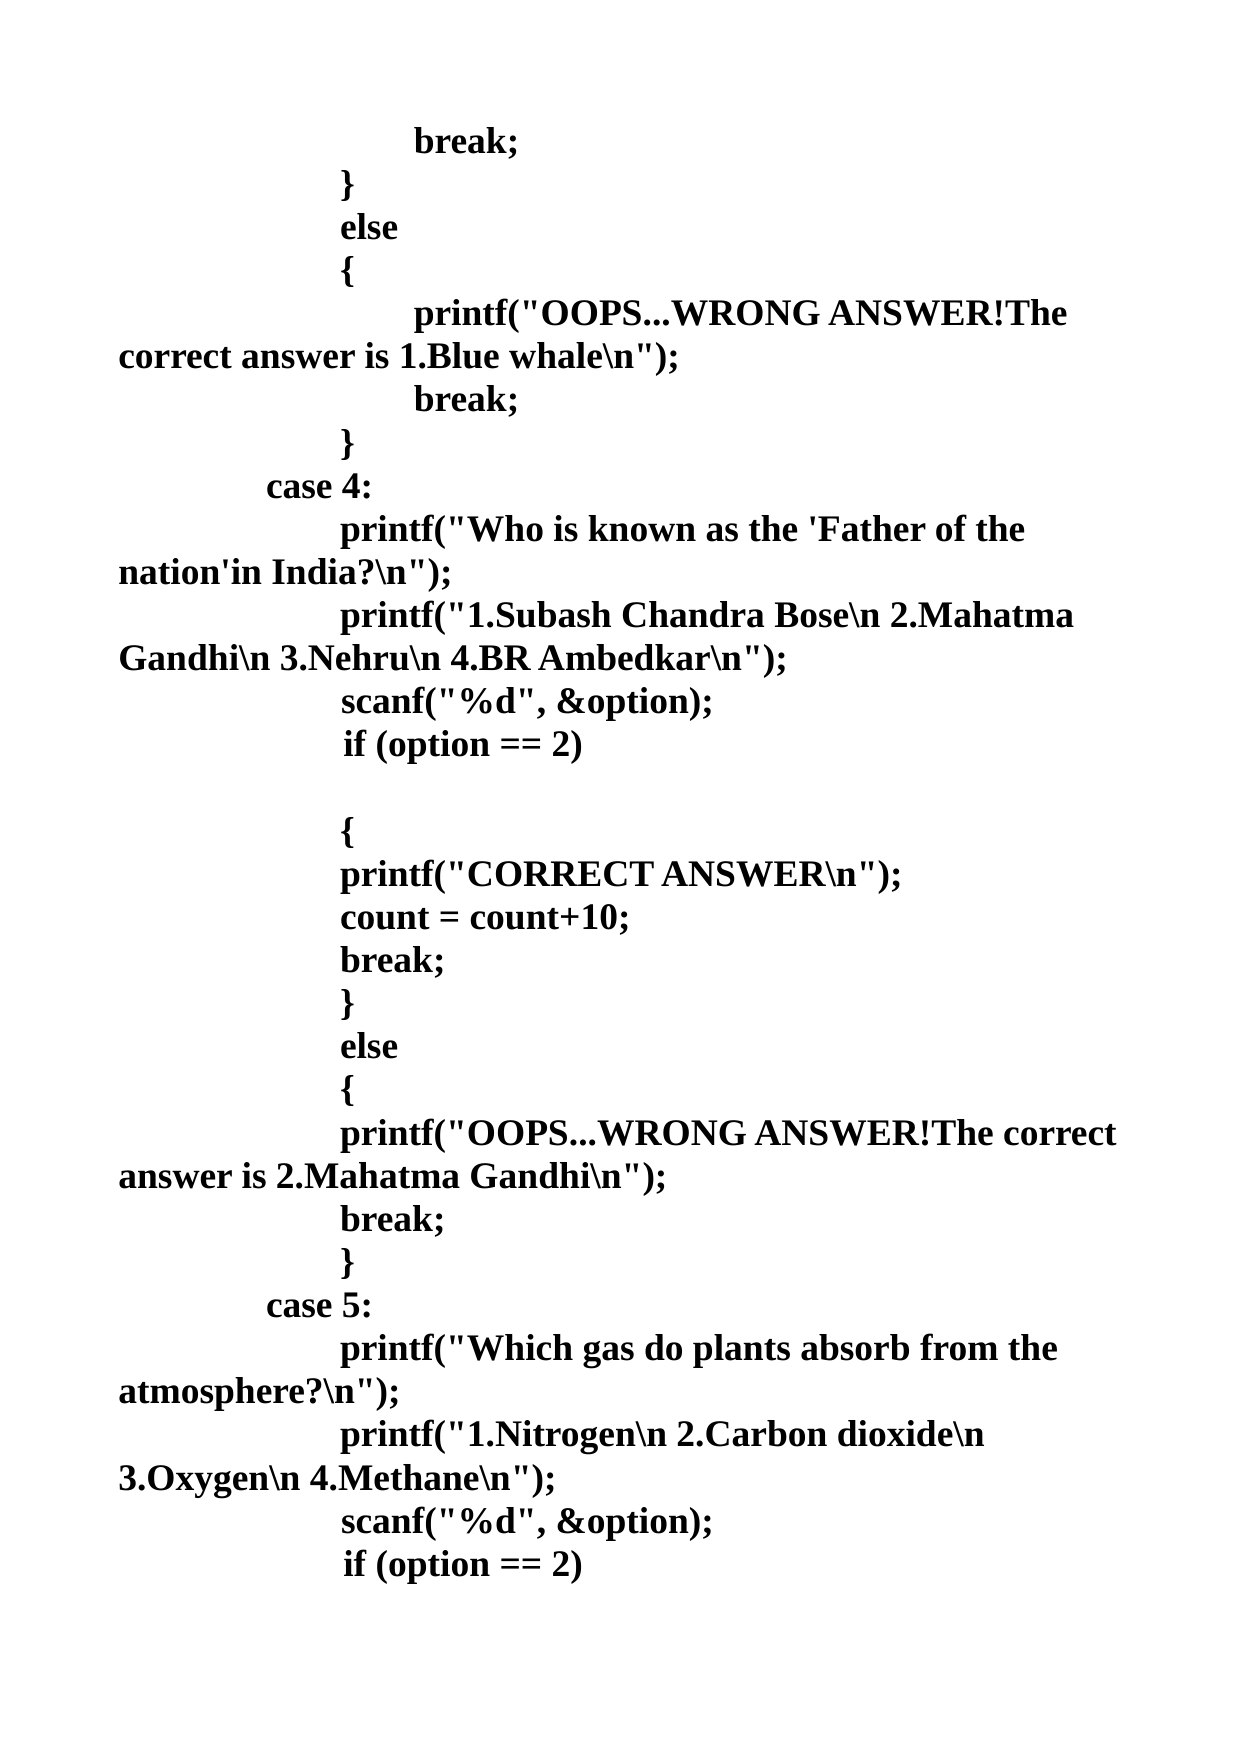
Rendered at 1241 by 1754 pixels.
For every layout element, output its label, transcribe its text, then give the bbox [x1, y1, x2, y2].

text printf("Who is known as the 'Father of the nation'in India?\n"); [118, 506, 1122, 592]
text printf("1.Nitrogen\n 2.Carbon dioxide\n 3.Oxygen\n 4.Methane\n"); [118, 1412, 1122, 1498]
text { [118, 247, 1122, 291]
text else [118, 1024, 1122, 1067]
text printf("1.Subash Chandra Bose\n 2.Mahatma Gandhi\n 3.Nehru\n 4.BR Ambedkar\n"); [118, 592, 1122, 679]
text if (option == 2) [118, 722, 1122, 765]
text break; [118, 1196, 1122, 1239]
text scanf("%d", &option); [118, 1498, 1122, 1541]
text } [118, 1239, 1122, 1282]
text printf("OOPS...WRONG ANSWER!The correct answer is 2.Mahatma Gandhi\n"); [118, 1110, 1122, 1196]
text printf("CORRECT ANSWER\n"); [118, 851, 1122, 894]
text } [118, 161, 1122, 204]
text case 5: [118, 1282, 1122, 1326]
text break; [118, 937, 1122, 981]
text { [118, 1067, 1122, 1110]
text break; [118, 377, 1122, 420]
text else [118, 204, 1122, 247]
text scanf("%d", &option); [118, 679, 1122, 722]
text case 4: [118, 463, 1122, 506]
text printf("OOPS...WRONG ANSWER!The correct answer is 1.Blue whale\n"); [118, 291, 1122, 377]
text if (option == 2) [118, 1541, 1122, 1584]
text count = count+10; [118, 894, 1122, 937]
text } [118, 420, 1122, 463]
text } [118, 981, 1122, 1024]
text break; [118, 118, 1122, 161]
text printf("Which gas do plants absorb from the atmosphere?\n"); [118, 1326, 1122, 1412]
text { [118, 808, 1122, 851]
